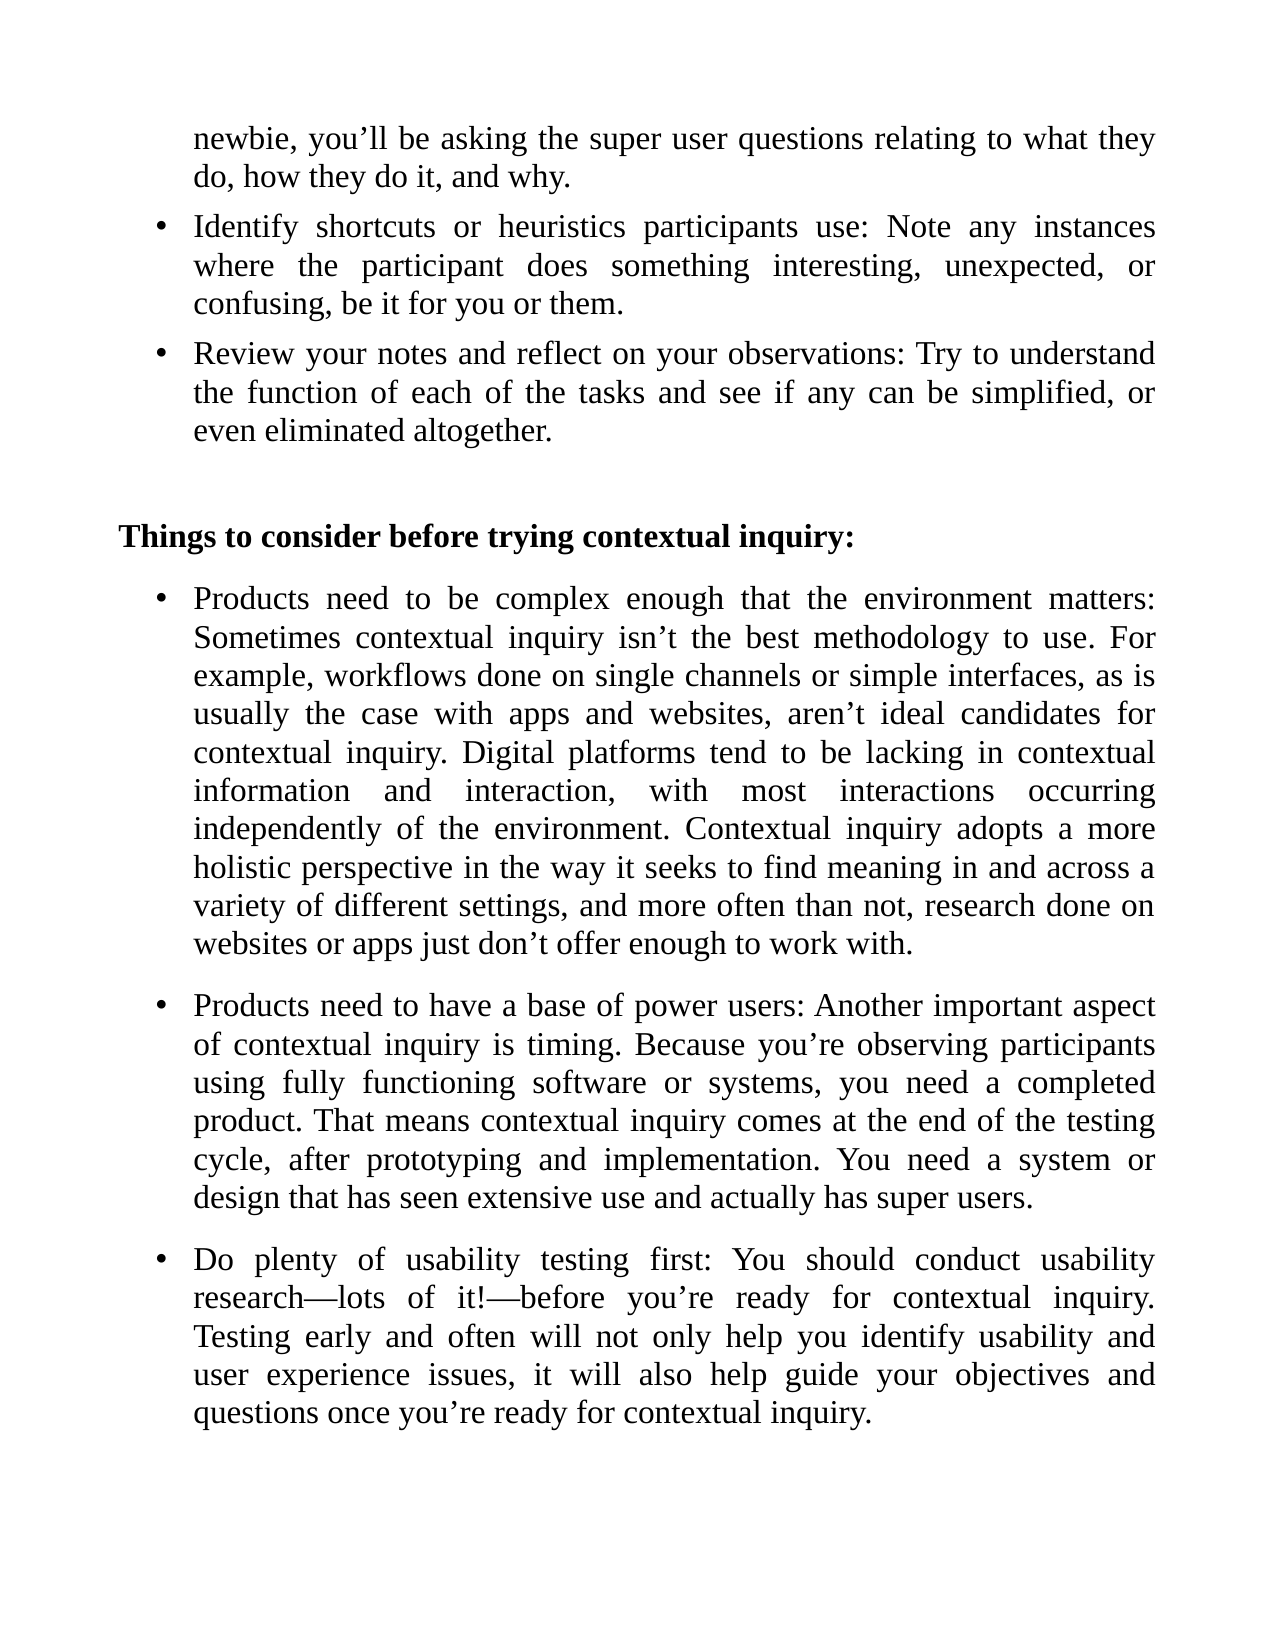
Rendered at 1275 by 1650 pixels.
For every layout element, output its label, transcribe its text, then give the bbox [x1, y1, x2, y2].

text Things to consider before trying contextual inquiry: [118, 517, 1157, 555]
list Products need to be complex enough that the environment matters: Sometimes contextual inquiry isn’t the best methodology to use. For example, workflows done on single channels or simple interfaces, as is usually the case with apps and websites, aren’t ideal candidates for contextual inquiry. Digital platforms tend to be lacking in contextual information and interaction, with most interactions occurring independently of the environment. Contextual inquiry adopts a more holistic perspective in the way it seeks to find meaning in and across a variety of different settings, and more often than not, research done on websites or apps just don’t offer enough to work with. [156, 579, 1157, 962]
list newbie, you’ll be asking the super user questions relating to what they do, how they do it, and why. [156, 118, 1157, 195]
list Identify shortcuts or heuristics participants use: Note any instances where the participant does something interesting, unexpected, or confusing, be it for you or them. [156, 207, 1157, 322]
list Do plenty of usability testing first: You should conduct usability research—lots of it!—before you’re ready for contextual inquiry. Testing early and often will not only help you identify usability and user experience issues, it will also help guide your objectives and questions once you’re ready for contextual inquiry. [156, 1239, 1157, 1431]
list Products need to have a base of power users: Another important aspect of contextual inquiry is timing. Because you’re observing participants using fully functioning software or systems, you need a completed product. That means contextual inquiry comes at the end of the testing cycle, after prototyping and implementation. You need a system or design that has seen extensive use and actually has super users. [156, 986, 1157, 1216]
list Review your notes and reflect on your observations: Try to understand the function of each of the tasks and see if any can be simplified, or even eliminated altogether. [156, 333, 1157, 448]
